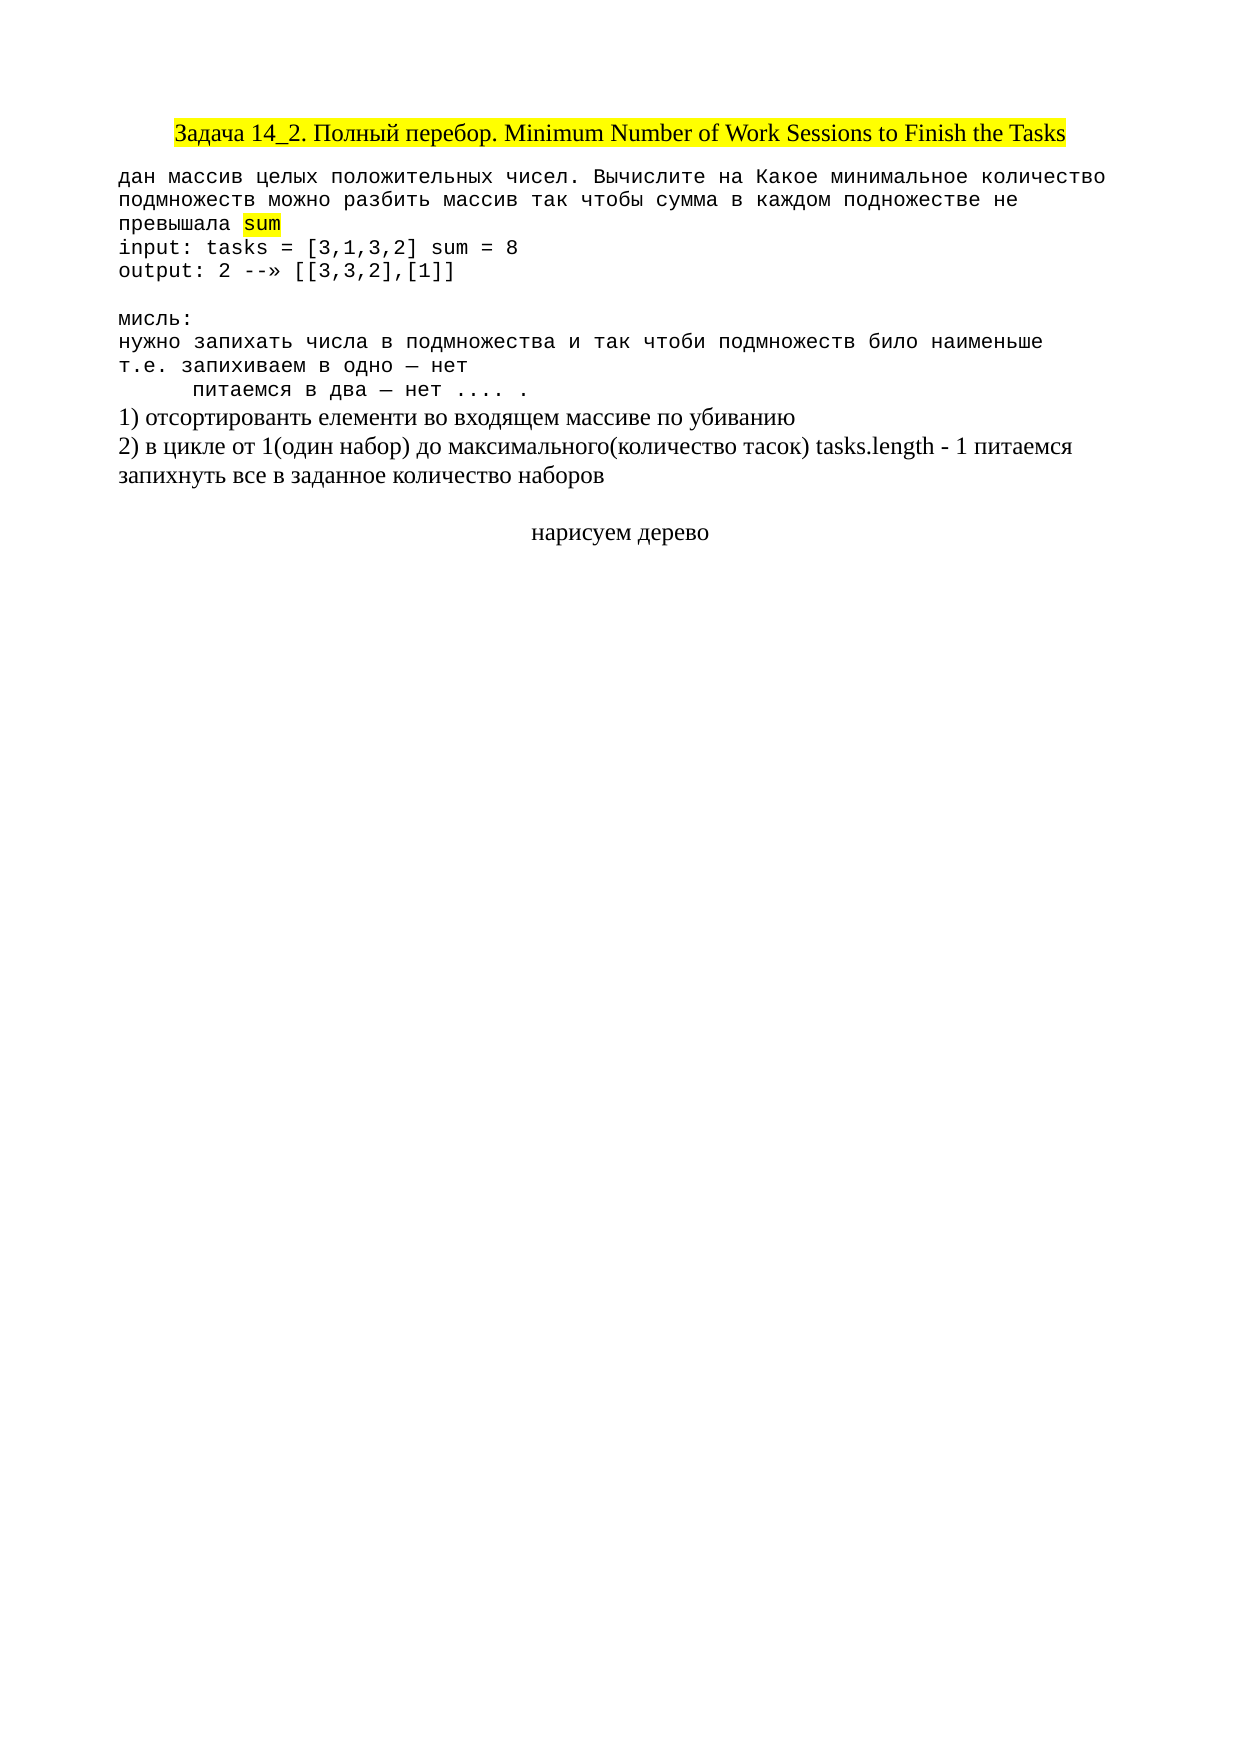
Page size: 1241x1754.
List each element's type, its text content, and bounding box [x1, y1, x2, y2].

text 2) в цикле от 1(один набор) до максимального(количество тасок) tasks.length - 1 питаемся запихнуть все в заданное количество наборов [118, 431, 1122, 488]
text мисль: нужно запихать числа в подмножества и так чтоби подмножеств било наименьше [118, 308, 1122, 355]
text output: 2 --» [[3,3,2],[1]] [118, 260, 1122, 284]
text Задача 14_2. Полный перебор. Minimum Number of Work Sessions to Finish the Tasks [118, 118, 1122, 147]
text т.е. запихиваем в одно — нет [118, 355, 1122, 378]
text input: tasks = [3,1,3,2] sum = 8 [118, 237, 1122, 260]
text питаемся в два — нет .... . [118, 378, 1122, 402]
text нарисуем дерево [118, 517, 1122, 546]
text 1) отсортированть елементи во входящем массиве по убиванию [118, 402, 1122, 431]
text дан массив целых положительных чисел. Вычислите на Какое минимальное количество подмножеств можно разбить массив так чтобы сумма в каждом подножестве не превышала sum [118, 166, 1122, 237]
